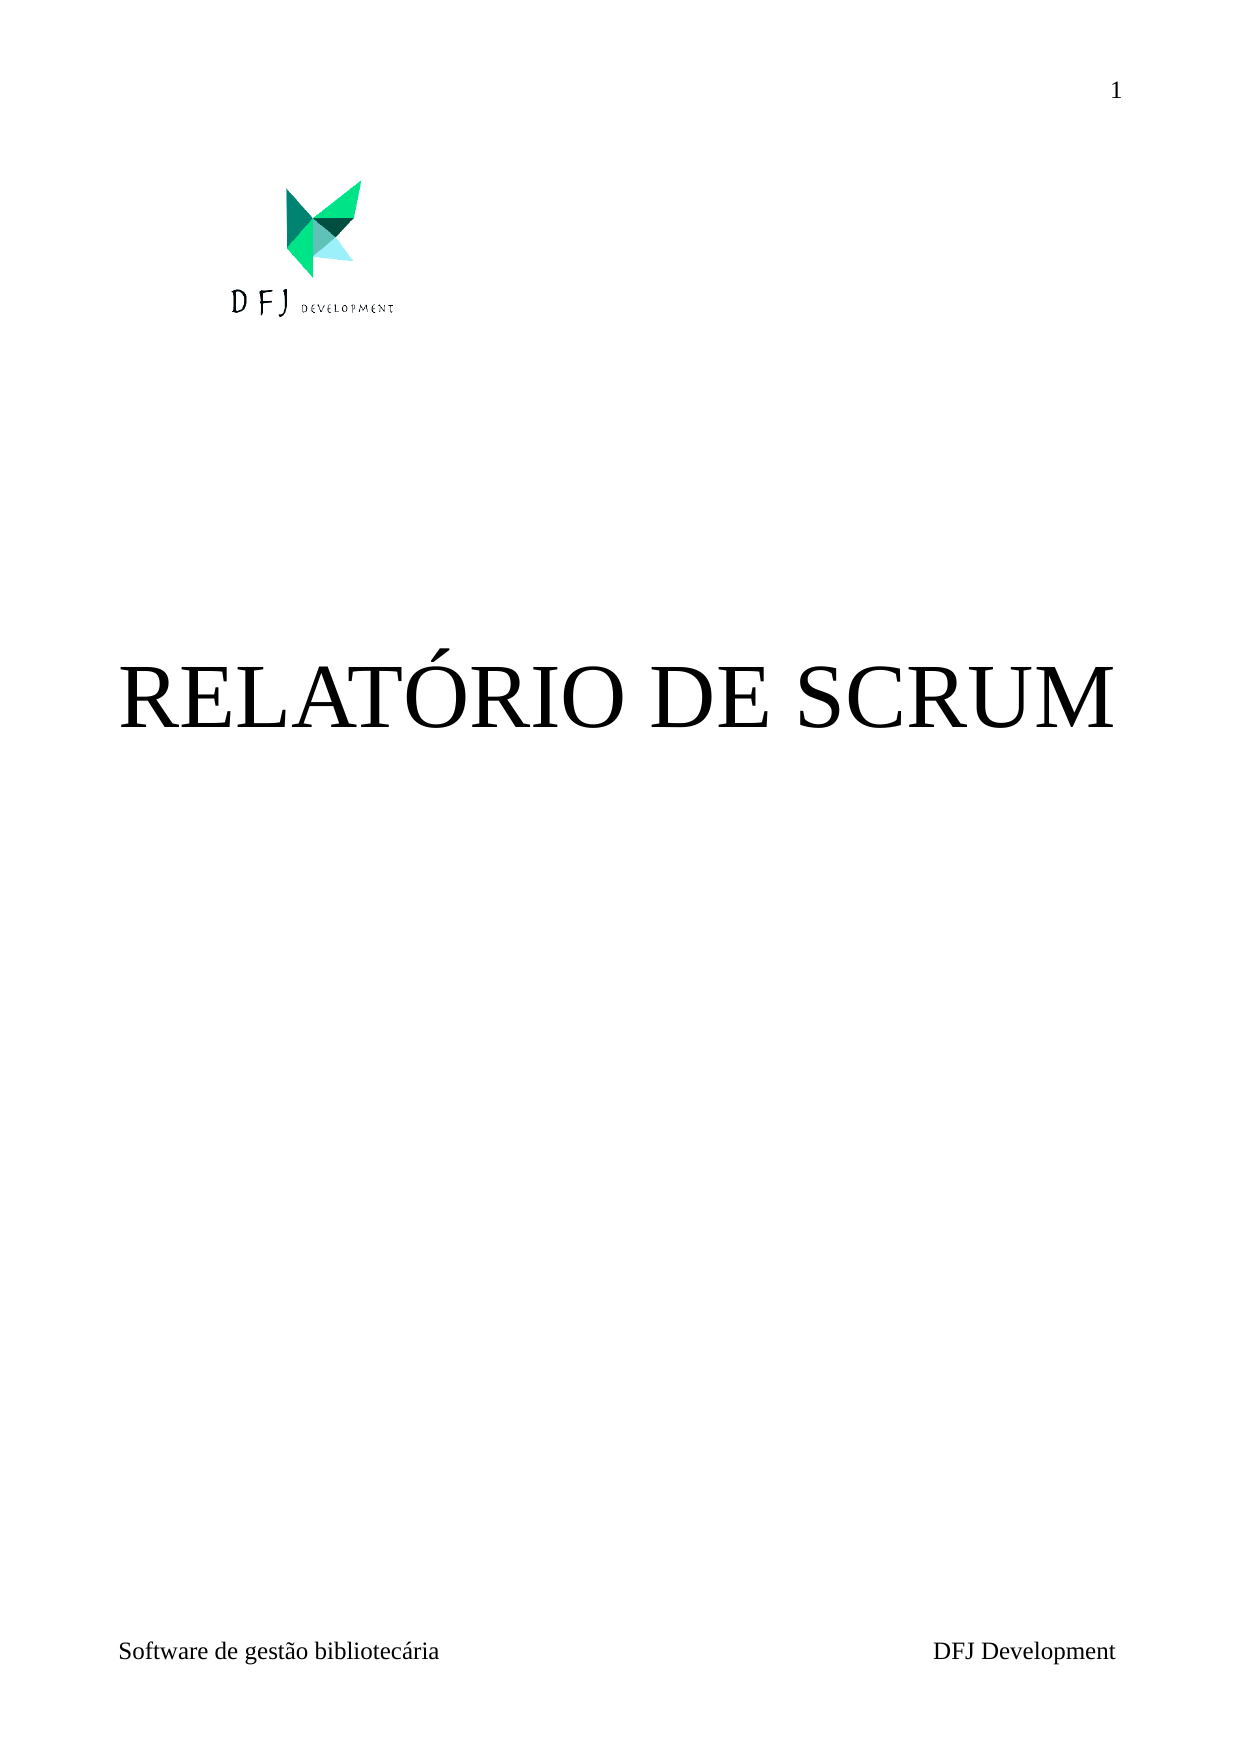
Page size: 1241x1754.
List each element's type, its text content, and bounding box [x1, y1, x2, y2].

text RELATÓRIO DE SCRUM [118, 642, 1122, 747]
